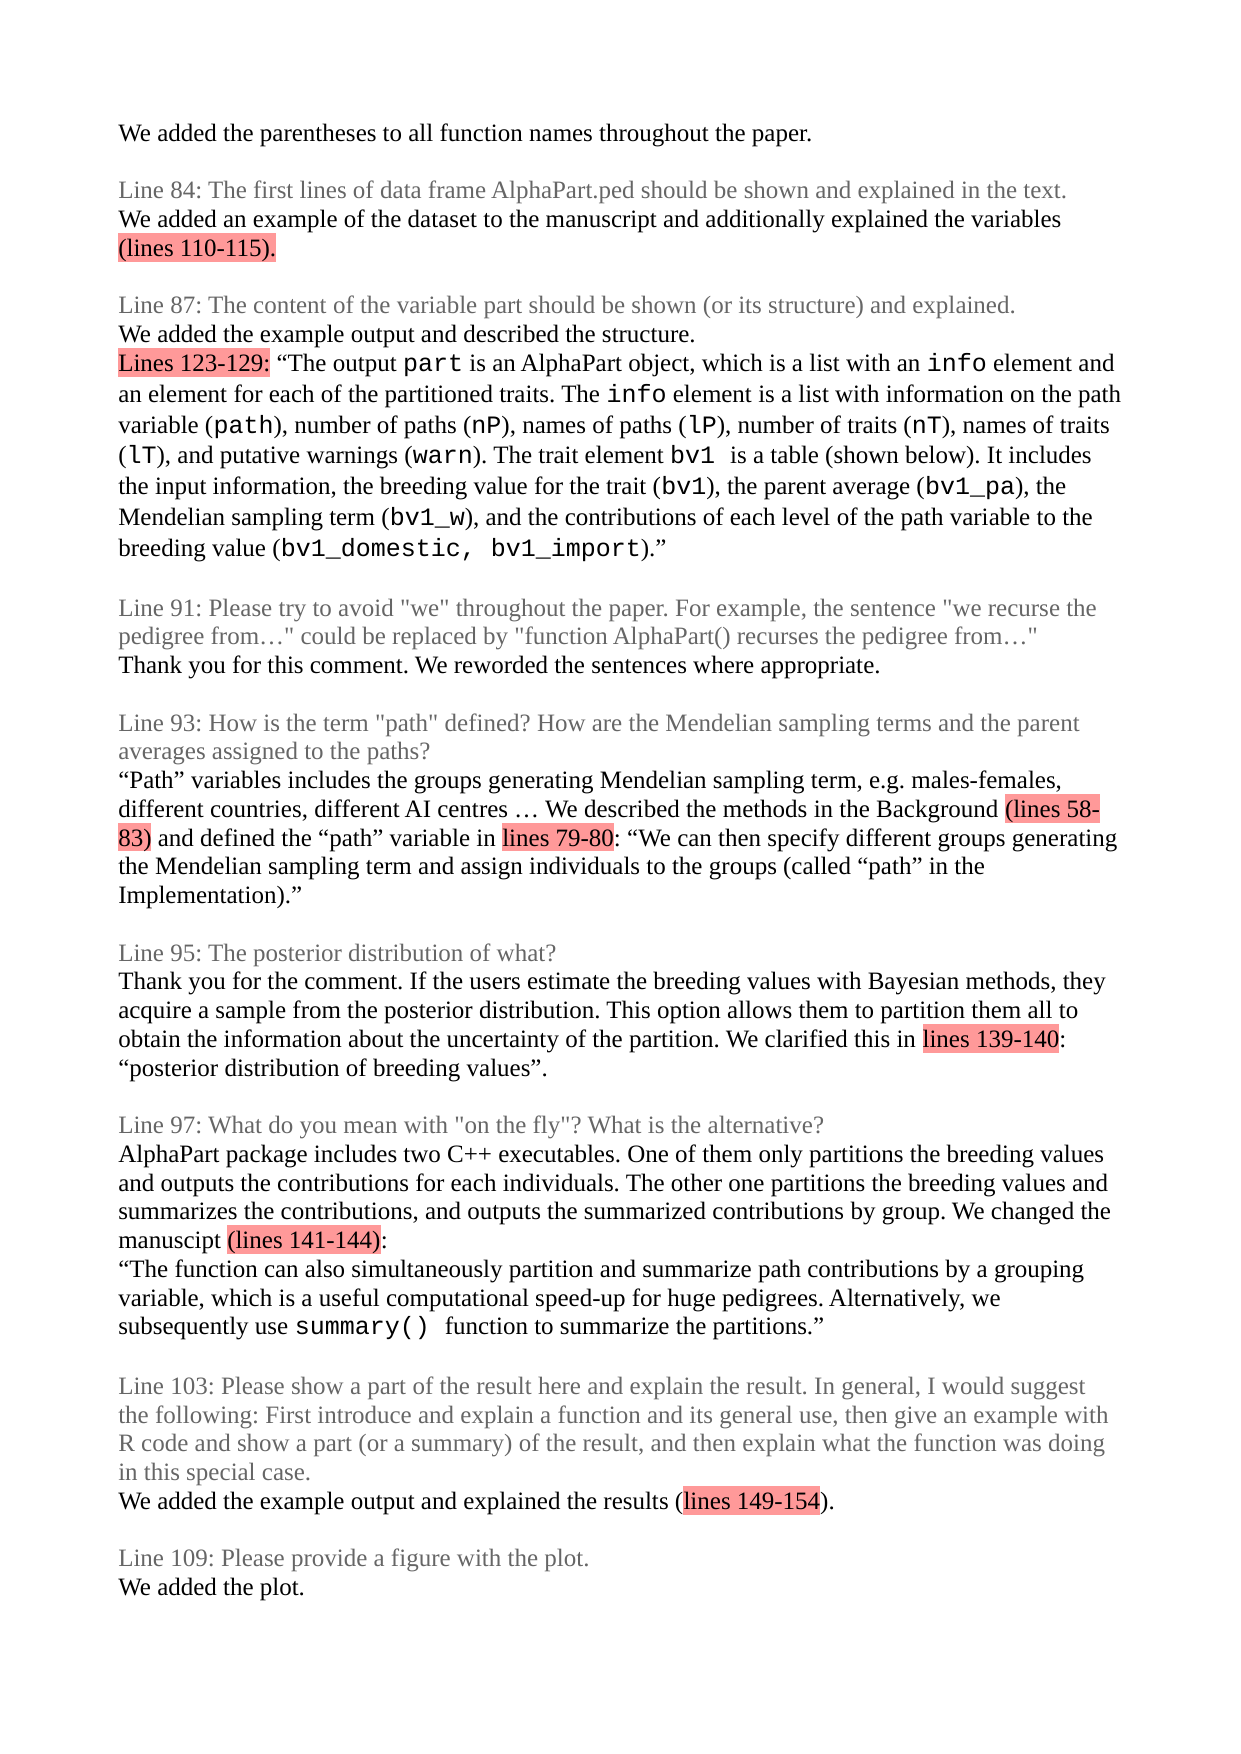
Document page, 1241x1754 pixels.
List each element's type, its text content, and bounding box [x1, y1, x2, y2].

text We added the example output and described the structure. [118, 319, 1122, 348]
text Lines 123-129: “The output part is an AlphaPart object, which is a list with an info element and an element for each of the partitioned traits. The info element is a list with information on the path variable (path), number of paths (nP), names of paths (lP), number of traits (nT), names of traits (lT), and putative warnings (warn). The trait element bv1 is a table (shown below). It includes the input information, the breeding value for the trait (bv1), the parent average (bv1_pa), the Mendelian sampling term (bv1_w), and the contributions of each level of the path variable to the breeding value (bv1_domestic, bv1_import).” Line 91: Please try to avoid "we" throughout the paper. For example, the sentence "we recurse the pedigree from…" could be replaced by "function AlphaPart() recurses the pedigree from…" [118, 348, 1122, 650]
text “Path” variables includes the groups generating Mendelian sampling term, e.g. males-females, different countries, different AI centres … We described the methods in the Background (lines 58-83) and defined the “path” variable in lines 79-80: “We can then specify different groups generating the Mendelian sampling term and assign individuals to the groups (called “path” in the Implementation).” Line 95: The posterior distribution of what? [118, 765, 1122, 966]
text Line 87: The content of the variable part should be shown (or its structure) and explained. [118, 291, 1122, 319]
text “The function can also simultaneously partition and summarize path contributions by a grouping variable, which is a useful computational speed-up for huge pedigrees. Alternatively, we subsequently use summary() function to summarize the partitions.” Line 103: Please show a part of the result here and explain the result. In general, I would suggest the following: First introduce and explain a function and its general use, then give an example with R code and show a part (or a summary) of the result, and then explain what the function was doing in this special case. [118, 1254, 1122, 1486]
text Thank you for the comment. If the users estimate the breeding values with Bayesian methods, they acquire a sample from the posterior distribution. This option allows them to partition them all to obtain the information about the uncertainty of the partition. We clarified this in lines 139-140: “posterior distribution of breeding values”. Line 97: What do you mean with "on the fly"? What is the alternative? [118, 966, 1122, 1139]
text Thank you for this comment. We reworded the sentences where appropriate. Line 93: How is the term "path" defined? How are the Mendelian sampling terms and the parent averages assigned to the paths? [118, 650, 1122, 765]
text AlphaPart package includes two C++ executables. One of them only partitions the breeding values and outputs the contributions for each individuals. The other one partitions the breeding values and summarizes the contributions, and outputs the summarized contributions by group. We changed the manuscipt (lines 141-144): [118, 1139, 1122, 1254]
text We added the parentheses to all function names throughout the paper. Line 84: The first lines of data frame AlphaPart.ped should be shown and explained in the text. We added an example of the dataset to the manuscript and additionally explained the variables (lines 110-115). [118, 118, 1122, 262]
text We added the plot. [118, 1572, 1122, 1630]
text We added the example output and explained the results (lines 149-154). Line 109: Please provide a figure with the plot. [118, 1486, 1122, 1572]
